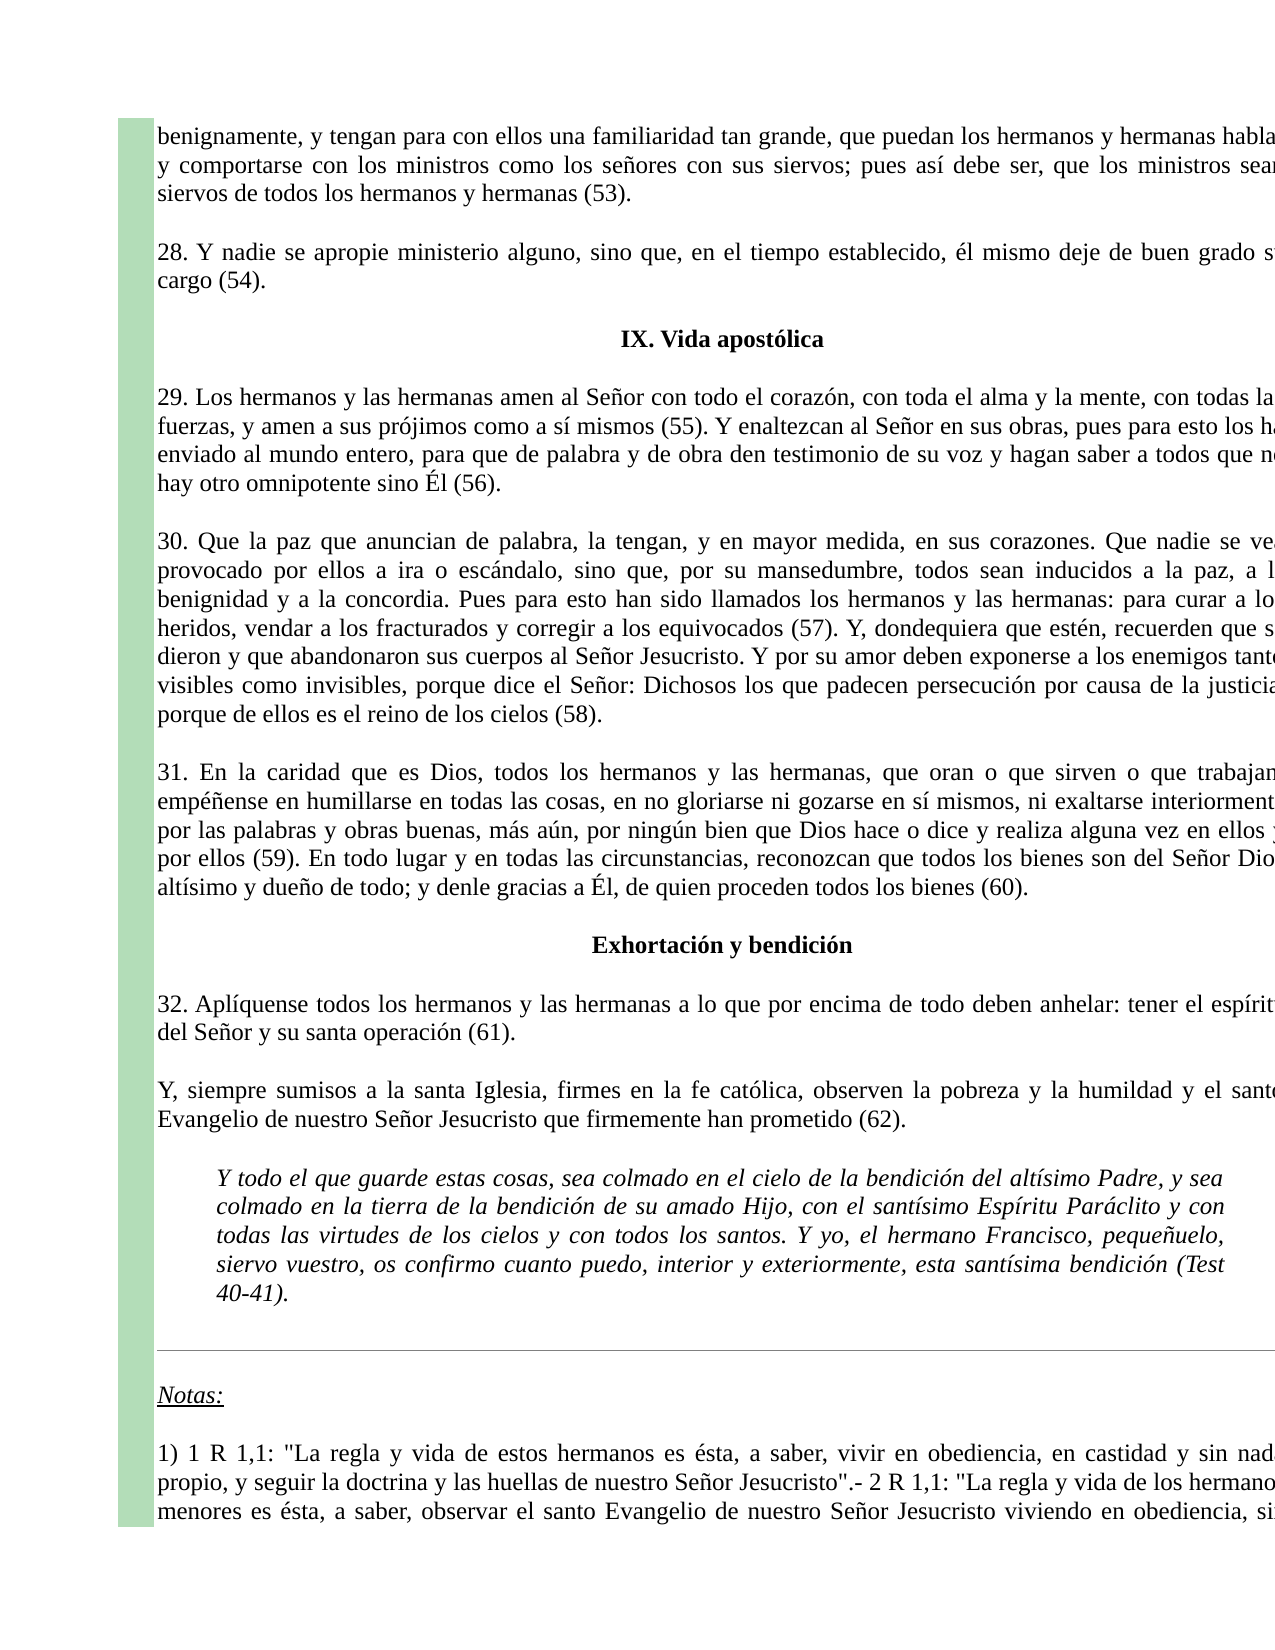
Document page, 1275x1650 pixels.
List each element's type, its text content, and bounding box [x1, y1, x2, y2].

table_header Breve Pontificio "Franciscanum vitae propositum" Juan Pablo II, 8 de diciembre de 1982 El género de vida franciscano sigue atrayendo constantemente hoy, como en el pasado, a muchos hombres y mujeres sedientos de perfección evangélica y ávidos de Reino de Dios. Tomando como modelo a San Francisco de Asís, los miembros de la Tercera Orden Regular se esfuerzan por seguir a Jesucristo mismo, viviendo en fraternidad, asumiendo, con votos públicos, el compromiso de observar los consejos evangélicos de obediencia, pobreza y castidad, y dedicándose a diversas formas de actividad apostólica. Para realizar de modo más perfecto su género de vida, cultivan asiduamente la oración, ejercitan entre sí la caridad fraterna y practican la verdadera penitencia y abnegación cristiana. Considerando, pues, que todos esos aspectos y elementos del género de vida franciscano están adecuadamente expresados en la Regla y Vida de los Hermanos y Hermanas de la Tercera Orden Regular de San Francisco, y que, tal como en ella se describen, se adaptan al ideal de un verdadero Instituto franciscano, Nos, haciendo uso de la plenitud de nuestra potestad apostólica, disponemos, determinamos y decretamos que esta Regla entre en vigor y ayude a los Hermanos y Hermanas a buscar el sentido de la genuina vida franciscana. Hacemos esto después de haber ponderado atentamente cuanto sobre esta materia decretaron en su tiempo nuestros predecesores León X y Pío XI en las Constituciones Apostólicas Inter cetera y Rerum conditio. Porque sabemos muy bien cuanta diligencia y cuidado se ha derrochado para que esta Regla y Vida culminase su proceso de adecuada renovación y alcanzase el deseado consenso a través de discusiones e investigaciones, votaciones y redacciones realizadas en común, confiamos firmemente que ella producirá en el futuro los deseados frutos y efectos de la tan anhelada renovación. Así pues, mandamos que esta manifestación de nuestra voluntad permanezca firme y valedera ahora y en el futuro, sin que obste nada en contrario. Dado en Roma, junto a San Pedro, bajo el anillo del Pescador, el día 8 de diciembre del año del Señor 1982, quinto de Nuestro Pontificado. Agustín Card. Casaroli Secretario de Estado * * * Regla y Vida de los Hermanos y Hermanas de la Tercera Orden Regular de San Francisco Palabras de San Francisco a sus seguidores (1CtaF I) Todos aquellos que aman al Señor con todo el corazón, con toda el alma y la mente, con todas las fuerzas, y aman a sus prójimos como a sí mismos, y aborrecen sus cuerpos con sus vicios y pecados, y reciben el cuerpo y la sangre de nuestro Señor Jesucristo, y hacen frutos dignos de penitencia: ¡Oh, cuán dichosos y benditos son aquellos y aquellas que hacen tales cosas y perseveran en ellas! Porque se posará sobre ellos el espíritu del Señor y hará en ellos habitáculo y mansión; y son hijos del Padre celestial, cuyas obras realizan; y son esposos, hermanos y madres de nuestro Señor Jesucristo. Somos esposos cuando el alma fiel se une, por el Espíritu Santo, a nuestro Señor Jesucristo. Le somos hermanos cuando hacemos la voluntad del Padre que está en los cielos. Madres, cuando lo llevamos en nuestro corazón y en nuestro cuerpo por el amor divino y por una conciencia pura y sincera; lo damos a luz por las obras santas, que deben ser luz para ejemplo de los demás. ¡Oh, cuán glorioso, santo y grande es tener en los cielos un padre! ¡Oh, cuán santo, consolador, hermoso y admirable es tener un tal esposo! ¡Oh, cuán santo y cuán amado, agradable, humilde, pacífico, dulce, amable y sobre todas las cosas deseable es tener un tal hermano y un tal hijo, nuestro Señor Jesucristo, que dio la vida por sus ovejas y oró al Padre diciendo: Padre santo, guarda en tu nombre a aquellos que me diste en el mundo; tuyos eran y tú me los diste a mí. Y las palabras que me diste, a ellos se las he dado, y ellos las han recibido y han creído verdaderamente que salí de ti, y han conocido que tú me enviaste. Ruego por ellos y no por el mundo. Bendícelos y conságralos y yo por ellos me consagro a mí mismo. No ruego sólo por ellos, sino por los que han de creer en mí por su palabra, para que sean consagrados en la unidad como también nosotros. Y quiero, Padre, que donde yo estoy, también ellos estén conmigo, para que vean mi gloria en tu reino (cf. Jn 17). Amén. I. ¡En el nombre del Señor! Comienza la Regla y Vida de los hermanos y hermanas de la Tercera Orden Regular de San Francisco 1. La forma de vida de los hermanos y hermanas de la Tercera Orden Regular de San Francisco es ésta: observar el santo Evangelio de nuestro Señor Jesucristo, viviendo en obediencia, en pobreza y en castidad (1). Los que siguen a Jesucristo a ejemplo de San Francisco (2), están obligados a hacer más y mayores cosas, observando los preceptos y los consejos de nuestro Señor Jesucristo, y deben negarse a sí mismos, según lo que cada uno prometió a Dios (3). 2. Los hermanos y las hermanas de esta Orden, junto con todos los que quieren servir al Señor Dios en el seno de la santa Iglesia católica y apostólica, perseveren en la verdadera fe y penitencia (4). Propónganse vivir esta conversión evangélica en el espíritu de oración, de pobreza y de humildad. Y absténganse de todo mal y perseveren hasta el fin en el bien (5), porque el mismo Hijo de Dios ha de venir en gloria y dirá a todos los que le conocieron y adoraron y le sirvieron en penitencia: Venid, benditos de mi Padre, recibid el reino que os está preparado desde el origen del mundo (6). 3. Los hermanos y las hermanas prometen obediencia y reverencia al Papa y a la Iglesia Católica. Obedezcan, con el mismo espíritu, a quienes han sido constituidos servidores de la fraternidad (7). Y, dondequiera que estén y en cualquier lugar en que se encuentren, deben tratarse y honrarse unos a otros espiritual y diligentemente (8). Y fomenten la unidad y comunión con todos los miembros de la familia franciscana. II. Ingreso en esta vida 4. Aquellos que, inspirándoselo el Señor, vienen a nosotros con voluntad de abrazar esta vida, sean recibidos benignamente. Y en el tiempo oportuno serán presentados a los ministros que tienen la potestad de admitir en la fraternidad (9). 5. Los ministros asegúrense de que los aspirantes se adhieren verdaderamente a la fe católica y a los sacramentos de la Iglesia. Si son idóneos, sean iniciados en la vida de la fraternidad. Y expóngaseles diligentemente todo lo que se refiere a esta vida evangélica, principalmente estas palabras del Señor: Si quieres ser perfecto, vete y vende todo cuanto tienes, y dáselo a los pobres, y tendrás un tesoro en el cielo; luego ven y sígueme. Y también: Si alguno quiere venir en pos de mí, niéguese a sí mismo y tome su cruz y sígame (10). 6. Así, guiados por el Señor, comiencen la vida de penitencia, conscientes de que todos hemos de estar convirtiéndonos continuamente. Para significar la conversión y consagración a la vida evangélica, usen vestidos viles y compórtense con simplicidad (11). 7. Terminado el tiempo de prueba, sean recibidos a la obediencia, prometiendo observar siempre esta vida y regla (12). Y, pospuesto todo cuidado y solicitud, empéñense, del mejor modo que puedan, en servir, amar, honrar y adorar al Señor Dios con limpio corazón y mente pura (13). 8. Hagan siempre en sí mismos habitación y morada a Aquel que es el Señor Dios omnipotente, Padre e Hijo y Espíritu Santo (14), de tal manera que crezcan en el amor universal con corazón indiviso, convirtiéndose continuamente a Dios y al prójimo. III. Espíritu de oración 9. Dondequiera, en todo lugar, a toda hora y en todo tiempo, los hermanos y las hermanas crean verdadera y humildemente, y tengan en el corazón y amen, honren, adoren, sirvan, alaben, bendigan y glorifiquen al altísimo y sumo Dios eterno, Padre e Hijo y Espíritu Santo (15). Y adórenlo con puro corazón, porque es necesario orar siempre y no desfallecer; pues tales son los adoradores que el Padre busca (16). Con este mismo espíritu celebren el oficio divino en unión con la Iglesia universal. Aquellos y aquellas a quienes Dios ha llamado a la vida de contemplación, manifiesten con alegría renovada cada día su dedicación a Dios y celebren el amor que al mundo tiene el Padre, quien nos creó, nos redimió y por su sola misericordia nos salvará (17). 10. Los hermanos y las hermanas, junto con todas las criaturas de Dios, alaben al Señor, rey de cielo y tierra, y denle gracias porque, por su santa voluntad y por medio de su único Hijo con el Espíritu Santo, creó todas las cosas espirituales y corporales y nos creó también a nosotros a su imagen y semejanza (18). 11. Los hermanos y las hermanas, conformándose totalmente al santo Evangelio, mediten y retengan las palabras de nuestro Señor Jesucristo, que es el Verbo del Padre, y las palabras del Espíritu Santo, que son espíritu y vida (19). 12. Participen en el sacrificio de nuestro Señor Jesucristo y reciban su cuerpo y su sangre con gran humildad y veneración, recordando lo que dice el Señor: Quien come mi carne y bebe mi sangre, tiene vida eterna (20). Tributen toda la reverencia y todo el honor que puedan al santísimo cuerpo y sangre de nuestro Señor Jesucristo, y a sus sacratísimos nombres y a las palabras escritas de Aquel en quien todas las cosas que hay en los cielos y en la tierra han sido pacificadas y reconciliadas con el Dios omnipotente (21). 13. Los hermanos y las hermanas, en todas sus caídas, no tarden en reprenderse interiormente por la contrición y exteriormente por la confesión, y hagan frutos dignos de penitencia (22). Deben también ayunar, pero procuren ser siempre sencillos y humildes (23). Ninguna otra cosa, por consiguiente, deseen, sino a nuestro Salvador, quien se ofreció a sí mismo como sacrificio y hostia, por medio de su propia sangre, en el altar de la cruz, por nuestros pecados, dejándonos ejemplo para que sigamos sus huellas (24). IV. Vida en castidad por el reino de los cielos 14. Consideren los hermanos y las hermanas en cuán grande excelencia los ha constituido el Señor Dios, pues los creó y formó a imagen de su querido Hijo según el cuerpo y a su semejanza según el espíritu (25). Por Cristo y en Cristo creados, han elegido esta forma de vida, que está fundada en las palabras y ejemplos de nuestro Redentor. 15. Ellos, que profesan la castidad "por el reino de los cielos" (Mt 19,12), se preocupan de los asuntos del Señor (1 Cor 7,32), y ninguna otra cosa han de hacer sino seguir la voluntad del Señor y agradarle (26). Y háganlo todo de tal manera que el amor de caridad a Dios y a todos los hombres brille por las obras. 16. Recuerden que, por un don eximio de la gracia, han sido llamados a manifestar en su vida aquel admirable misterio de la Iglesia, por el que está unida a Cristo, su divino esposo (cf. Ef 5,23-26). 17. Tengan ante los ojos, en primer lugar, el ejemplo de la bienaventurada Virgen María, Madre de Dios y de nuestro Señor Jesucristo. Hagan esto según el mandato del bienaventurado Francisco, quien profesó una máxima veneración a santa María, Señora y Reina, que es "virgen hecha iglesia" (27). Y recuerden que la inmaculada Virgen María, cuyo ejemplo han de seguir, se llamó a sí misma esclava del Señor (Lc 1,38). V. Modo de servir y de trabajar (28) 18. Como pobres, los hermanos y las hermanas a quienes el Señor ha dado la gracia de servir o de trabajar, sirvan y trabajen fiel y devotamente, de tal manera que, excluida la ociosidad, enemiga del alma, no apaguen el espíritu de la santa oración y devoción, a cuyo servicio deben estar las demás cosas temporales (29). 19. Y, como remuneración por el trabajo, reciban para sí y para sus hermanos y hermanas las cosas necesarias al cuerpo, y esto humildemente, como conviene a los siervos de Dios y seguidores de la santísima pobreza (30). Y empéñense en distribuir a los pobres todo lo que quede (31). Y nunca deben desear estar sobre los otros, sino, más bien, deben ser siervos y estar sujetos a toda humana criatura por Dios (32). 20. Los hermanos y las hermanas sean apacibles, pacíficos y modestos, mansos y humildes, hablando a todos decorosamente, como conviene. Y, dondequiera que estén o vayan por el mundo, no litiguen ni contiendan de palabra, ni juzguen a los otros, sino muéstrense gozosos en el Señor y alegres y convenientemente graciosos. Y digan este saludo: "El Señor te dé la paz" (33). VI. Vida en pobreza 21. Empéñense todos los hermanos y las hermanas en seguir la humildad y la pobreza de nuestro Señor Jesucristo, el cual, siendo Él sobremanera rico, quiso, junto con la bienaventurada Virgen, su madre, elegir en el mundo la pobreza, y se anonadó a sí mismo (34). Y recuerden que nada hemos de tener de este mundo, sino que, como dice el Apóstol, estamos contentos teniendo qué comer y con qué vestirnos. Y guárdense mucho del dinero (35). Y deben gozarse cuando conviven con personas de baja condición y despreciadas, con los pobres y los débiles y los enfermos y los leprosos y los mendigos de los caminos (36). 22. Los que son verdaderamente pobres de espíritu, siguiendo el ejemplo del Señor, nada se apropian para sí ni a nadie se lo vedan, sino que viven como peregrinos y forasteros en este mundo. Ésta es la excelencia de la altísima pobreza, la que nos ha constituido en herederos y reyes del reino de los cielos, nos ha hecho pobres en cosas y nos ha sublimado en virtudes. Sea ésta nuestra porción, la que conduce a la tierra de los vivientes. Adheridos totalmente a ella, por el nombre de nuestro Señor Jesucristo jamás queramos tener ninguna otra cosa bajo el cielo (37). VII. Vida fraterna 23. Por el amor de Dios, los hermanos y las hermanas ámense mutuamente, como dice el Señor: Éste es mi mandamiento, que os améis unos a otros como yo os he amado. Y muestren con obras el amor que se tienen mutuamente (38). Y confiadamente manifieste el uno al otro su propia necesidad, para que le encuentre lo necesario y se lo proporcione (39). Dichosos los que aman tanto al otro cuando está enfermo y no puede corresponderles como cuando está sano y puede corresponderles (40). Y de todo cuanto les suceda, den gracias al Creador, y deseen estar tal como el Señor les quiere, sanos o enfermos (41). 24. Si sucediera alguna vez que, por una palabra o gesto, surgiera entre ellos un motivo de turbación, inmediatamente, antes de presentar la ofrenda de la propia oración ante el Señor (cf. Mt 5,24), pida perdón humildemente el uno al otro (cf. Mt 18,35). Si alguno descuidase gravemente la forma de vida que ha profesado, sea amonestado por el ministro o por los otros que hubiesen conocido su culpa. Y éstos no lo abochornen ni lo critiquen, sino tengan para con él gran misericordia (42). Y todos deben cuidadosamente evitar el airarse y conturbarse a causa del pecado de alguno, porque la ira y la conturbación impiden en sí y en los otros la caridad (43). VIII. Obediencia caritativa (44) 25. Los hermanos y las hermanas, a ejemplo del Señor Jesús que puso su voluntad en la voluntad del Padre (45), recuerden que han renunciado por Dios a sus propias voluntades (46). En todos los capítulos que hacen, busquen primero el reino de Dios y su justicia (Mt 6,33), y exhórtense para que puedan observar mejor la Regla que han prometido y seguir fielmente las huellas de nuestro Señor Jesucristo (47). No tengan potestad o dominio, y menos entre ellos (48). Por la caridad del espíritu, sírvanse y obedézcanse unos a otros de buen grado. Y ésta es la verdadera y santa obediencia de nuestro Señor Jesucristo (49). 26. Estén obligados a tener siempre a uno por ministro y siervo de la fraternidad (50), y estén obligados firmemente a obedecerle en todo lo que prometieron al Señor observar y no está en contra del alma y de esta Regla (51). 27. Los que son ministros y siervos de los otros hermanos, visítenlos, y humilde y caritativamente amonéstenlos y anímenlos (52). Y dondequiera haya hermanos y hermanas que sepan y conozcan que no pueden observar espiritualmente la Regla, deben y pueden recurrir a sus ministros. Y los ministros acójanlos caritativa y benignamente, y tengan para con ellos una familiaridad tan grande, que puedan los hermanos y hermanas hablar y comportarse con los ministros como los señores con sus siervos; pues así debe ser, que los ministros sean siervos de todos los hermanos y hermanas (53). 28. Y nadie se apropie ministerio alguno, sino que, en el tiempo establecido, él mismo deje de buen grado su cargo (54). IX. Vida apostólica 29. Los hermanos y las hermanas amen al Señor con todo el corazón, con toda el alma y la mente, con todas las fuerzas, y amen a sus prójimos como a sí mismos (55). Y enaltezcan al Señor en sus obras, pues para esto los ha enviado al mundo entero, para que de palabra y de obra den testimonio de su voz y hagan saber a todos que no hay otro omnipotente sino Él (56). 30. Que la paz que anuncian de palabra, la tengan, y en mayor medida, en sus corazones. Que nadie se vea provocado por ellos a ira o escándalo, sino que, por su mansedumbre, todos sean inducidos a la paz, a la benignidad y a la concordia. Pues para esto han sido llamados los hermanos y las hermanas: para curar a los heridos, vendar a los fracturados y corregir a los equivocados (57). Y, dondequiera que estén, recuerden que se dieron y que abandonaron sus cuerpos al Señor Jesucristo. Y por su amor deben exponerse a los enemigos tanto visibles como invisibles, porque dice el Señor: Dichosos los que padecen persecución por causa de la justicia, porque de ellos es el reino de los cielos (58). 31. En la caridad que es Dios, todos los hermanos y las hermanas, que oran o que sirven o que trabajan, empéñense en humillarse en todas las cosas, en no gloriarse ni gozarse en sí mismos, ni exaltarse interiormente por las palabras y obras buenas, más aún, por ningún bien que Dios hace o dice y realiza alguna vez en ellos y por ellos (59). En todo lugar y en todas las circunstancias, reconozcan que todos los bienes son del Señor Dios altísimo y dueño de todo; y denle gracias a Él, de quien proceden todos los bienes (60). Exhortación y bendición 32. Aplíquense todos los hermanos y las hermanas a lo que por encima de todo deben anhelar: tener el espíritu del Señor y su santa operación (61). Y, siempre sumisos a la santa Iglesia, firmes en la fe católica, observen la pobreza y la humildad y el santo Evangelio de nuestro Señor Jesucristo que firmemente han prometido (62). Y todo el que guarde estas cosas, sea colmado en el cielo de la bendición del altísimo Padre, y sea colmado en la tierra de la bendición de su amado Hijo, con el santísimo Espíritu Paráclito y con todas las virtudes de los cielos y con todos los santos. Y yo, el hermano Francisco, pequeñuelo, siervo vuestro, os confirmo cuanto puedo, interior y exteriormente, esta santísima bendición (Test 40-41). Notas: 1) 1 R 1,1: "La regla y vida de estos hermanos es ésta, a saber, vivir en obediencia, en castidad y sin nada propio, y seguir la doctrina y las huellas de nuestro Señor Jesucristo".- 2 R 1,1: "La regla y vida de los hermanos menores es ésta, a saber, observar el santo Evangelio de nuestro Señor Jesucristo viviendo en obediencia, sin nada propio y en castidad".- RCl 1,1-2: "La forma de vida de la Orden de las Hermanas Pobres, que el bienaventurado Francisco instituyó, es ésta: observar el santo Evangelio de nuestro Señor Jesucristo, viviendo en obediencia, sin nada propio y en castidad". 2) RCl 6,1: "Después que el altísimo Padre celestial se dignó, por su gracia, iluminar mi corazón para que, a ejemplo y según las enseñanzas de nuestro beatísimo Padre San Francisco, hiciese yo penitencia, poco después de su conversión, le prometí voluntariamente obediencia junto con mis hermanas". 3) 2CtaF 36-40: "Y de manera especial los religiosos, que renunciaron al siglo, están obligados a hacer más y mayores cosas, pero sin omitir éstas. Debemos aborrecer nuestros cuerpos con sus vicios y pecados, porque dice el Señor en el Evangelio: todos los males, vicios y pecados salen del corazón (Mt 15,18-19; Mc 7,23). Debemos amar a nuestros enemigos y hacer el bien a los que nos tienen odio (cf. Mt 5,44; Lc 6,27). Debemos guardar los preceptos y los consejos de nuestro Señor Jesucristo. Debemos, igualmente, negarnos a nosotros mismos (cf. Mt 16,24) y poner nuestros cuerpos bajo el yugo de la servidumbre y de la santa obediencia, según lo que cada uno prometió al Señor". 4) 1 R 23,7: "Y a cuantos quieren servir al Señor Dios en el seno de la santa Iglesia católica y apostólica y a todos los órdenes siguientes..., humildemente les rogamos y suplicamos todos nosotros, hermanos menores, siervos inútiles (Lc 17,10), que todos perseveremos en la verdadera fe y penitencia, porque de otro modo nadie se puede salvar". 5) 1 R 21,9: "Guardaos y absteneos de todo mal y perseverad hasta el fin en el bien". 6) R 23,4: "Y te damos gracias porque este mismo Hijo tuyo ha de venir en la gloria de su majestad... a decir a todos los que te conocieron y adoraron y te sirvieron en penitencia: Venid, benditos de mi Padre, recibid el reino que os está preparado desde el origen del mundo (cf. Mt 25,34)". 7) 1 R Pról. 3-4: "El hermano Francisco, y todo aquel que sea cabeza de esta Religión, prometa obediencia y reverencia al señor papa Inocencio y a sus sucesores. Y todos los otros hermanos están obligados a obedecer al hermano Francisco y a sus sucesores".- 2 R 1,2-3: "El hermano Francisco promete obediencia y reverencia al señor papa Honorio y a sus sucesores canónicamente elegidos y a la Iglesia romana. Y los otros hermanos estén obligados a obedecer al hermano Francisco y a sus sucesores".- RCl 1,3-5: "Clara, indigna sierva de Cristo y plantita del beatísimo padre Francisco, promete obediencia y reverencia al señor Papa Inocencio y a sus sucesores elegidos canónicamente. Y así como en el principio de su conversión prometió, juntamente con sus hermanas, obediencia a San Francisco, esa misma obediencia promete mantener inviolablemente también a sus sucesores. Y las demás hermanas estén siempre obligadas a obedecer a los sucesores de San Francisco, a la hermana Clara y a las demás abadesas, canónicamente elegidas, que le sucedieren". 8) Test 1: "El Señor me dio a mí, el hermano Francisco, de esta manera comenzar a hacer penitencia...".- 1 R 7,15: "Y, dondequiera que estén o en cualquier lugar en que se encuentren unos con otros, los hermanos deben tratarse espiritual y diligentemente y honrarse mutuamente sin murmuración".- 2 R 6,7-8: "Y dondequiera que estén y se encuentren unos con otros los hermanos, condúzcanse mutuamente con familiaridad entre sí. Y exponga confiadamente el uno al otro su necesidad, porque si la madre nutre y quiere a su hijo carnal, ¿cuánto más amorosamente debe cada uno querer y nutrir a su hermano espiritual?". 9) 1 R 2,1-3: "Si alguno, queriendo, por divina inspiración, abrazar esta vida, viene a nuestros hermanos, sea recibido benignamente por ellos. Y, si está resuelto a tomar nuestra vida, guárdense mucho los hermanos de entrometerse en sus negocios temporales y preséntenlo cuanto antes a su ministro. Y el ministro acójalo benignamente y anímelo...".- 2 R 2,1: "Si algunos quieren tomar esta vida y vienen a nuestros hermanos, remítanlos a sus ministros provinciales; a ellos solamente, y no a otros, se concede la licencia de recibir hermanos".- RCl 2,1: "Si alguna, por inspiración divina, viene a nosotras con deseo de abrazar esta vida, la abadesa pida, por obligación, el consentimiento de todas las hermanas...". 10) 2 R 2,2-6: "Y los ministros examínenlos diligentemente sobre la fe católica y los sacramentos de la Iglesia. Y si creen todo esto, y quieren profesarlo fielmente, y guardarlo firmemente hasta el fin..., díganles la palabra del santo Evangelio (cf. Mt 19,21): que vayan y vendan todo lo suyo y procuren distribuírselo a los pobres. Y, si no pueden hacerlo, les es suficiente la buena voluntad".- RCl 2,3-9: "Y si le pareciere bien a la abadesa recibirla, examínela o hágala examinar cuidadosamente acerca de la fe católica y de los sacramentos de la Iglesia. Y si cree todo esto y está dispuesta a confesarlo fielmente y a cumplirlo firmemente hasta el fin..., expóngale puntualmente el tenor de nuestra vida. Y si fuere idónea, dígasele la palabra del santo Evangelio (cf. Mt 19,21): que vaya y venda todas sus cosas y procure distribuirlas a los pobres. Mas, si no lo pudiere hacer, le basta la buena voluntad".- 1 R 1,1-3: "Esta es la vida y regla de los hermanos: ...y seguir la doctrina y las huellas de N. S. J. C., el cual dice: Si quieres ser perfecto, vete y vende todas las cosas (cf. Lc 18,22) que tienes y dáselas a los pobres, y tendrás un tesoro en el cielo; y ven, sígueme (Mt 19,21). Y también: Si alguno quiere venir en pos de mí, niéguese a sí mismo y tome su cruz y sígame (Mt 16,24)".- 1 R 2,3-4: "Y el ministro acójalo benignamente y anímelo y expóngale con esmero el tenor de nuestra vida. Cumplido esto, el mencionado aspirante venda todas sus cosas y procure distribuírselo todo a los pobres, si quiere y puede hacerlo según el espíritu sin impedimento". 11) 1 R 2,14-15: "Y todos los hermanos vistan ropas viles...; porque dice el Señor en el Evangelio: Los que visten con lujo y viven entre placeres (Lc 7,25) y los que viven muellemente, en las casas de los reyes están (Mt 11,8). Y, aunque les tachen de hipócritas, sin embargo, no cesen de obrar bien, ni busquen en este siglo vestidos caros, para que puedan tener vestido en el reino de los cielos".- 2 R 2,16-17: "Y todos los hermanos vistan ropas viles... Amonesto y exhorto a todos ellos a que no desprecien ni juzguen a quienes ven que se visten de prendas muelles y de colores y que toman manjares y bebidas exquisitos; al contrario, cada uno júzguese y despréciese a sí mismo".- RCl 2,25: "Y, por amor del santísimo y amadísimo Niño, envuelto en pobrísimos pañales y reclinado en un pesebre (cf. 2,7.12), y de su santísima Madre, amonesto, ruego y exhorto que se vistan siempre de vestidos viles". 12) 1 R 2,9: "Y, cumplido el año y término de la probación, sea recibido a la obediencia".- 2 R 2,11: "Y, terminado el año de la probación, sean recibidos a la obediencia, prometiendo guardar siempre esta vida y regla".- RCl 2,14: "Y terminado el año de prueba, sea recibida a la obediencia, prometiendo observar siempre la vida y forma de nuestra pobreza". 13) 1 R 22,26: "...ruego a todos los hermanos, tanto a los ministros como a los otros que, removido todo impedimento y pospuesta toda preocupación y solicitud, como mejor puedan, sirvan, amen, honren y adoren al Señor Dios, y háganlo con limpio corazón y mente pura, que es lo que Él busca por encima de todo".- Adm 16,2: "Son verdaderamente de corazón limpio los que desprecian lo terreno, buscan lo celestial y nunca dejan de adorar y contemplar al Señor Dios vivo y verdadero con corazón y ánimo limpio". 14) 1 R 22,27: "Y hagamos siempre en ellos habitación y morada (cf. Jn 14,23) a Aquel que es el Señor Dios omnipotente, Padre e Hijo y Espíritu Santo".- 1CtaF I,5-10: "¡Oh, cuán dichosos y benditos son los hombres y mujeres que practican estas cosas y perseveran en ellas! Porque se posará sobre ellos el espíritu del Señor (cf. Is 11,2) y hará en ellos habitación y morada (cf. Jn 14,23); y son hijos del Padre celestial...".- 2CtaF 48-53: "Y sobre todos aquellos y aquellas que cumplan estas cosas y perseveren hasta el fin, se posará el Espíritu del Señor (Is 11,2) y hará en ellos habitación y morada (cf. Jn 14,23). Y serán hijos del Padre celestial (cf. Mt 5,45), cuyas obras realizan. Y son esposos, hermanos y madres de N. S. Jesucristo (cf. Mt 12,50). Somos esposos cuando el alma fiel se une, por el Espíritu Santo, a Jesucristo. Y hermanos somos cuando cumplimos la voluntad del Padre, que está en el cielo (cf. Mt 12,50); madres, cuando lo llevamos en el corazón y en nuestro cuerpo (cf. 1 Cor 6,20) por el amor y por una conciencia pura y sincera; lo damos a luz por las obras santas, que deben ser luz para ejemplo de otros (cf. Mt 5,16)". 15) 1 R 23,11: "Nada, pues, impida, nada separe, nada adultere; nosotros todos, dondequiera, en todo lugar, a toda hora y en todo tiempo, todos los días y continuamente, creamos verdadera y humildemente y tengamos en el corazón y amemos, honremos, adoremos, sirvamos, alabemos y bendigamos, glorifiquemos y sobreexaltemos, engrandezcamos y demos gracias al altísimo y sumo Dios eterno, trinidad y unidad, Padre e Hijo y Espíritu Santo, creador de todas las cosas y salvador de todos los que en Él creen y esperan y lo aman; que, sin principio y sin fin, es inmutable, invisible, inenarrable...". 16) 1 R 22,29-30: "Y adorémosle con puro corazón, porque es preciso orar siempre y no desfallecer (Lc 18,1); pues tales son los adoradores que el Padre busca (cf. Jn 4,23-24)". 17) 1 R 23,8: "Amemos todos con todo el corazón, con toda el alma, con toda la mente, con toda la fuerza y poder (cf. Mc 12,30), con todo el entendimiento, con todas las energías, con todo el empeño, con todo el afecto, con todas las entrañas, con todos los deseos y quereres, al Señor Dios (Mc 12,30. 33; Lc 10,27), que nos dio y nos da a todos nosotros todo el cuerpo, toda el alma y toda la vida; que nos creó, nos redimió y por sola su misericordia nos salvará (cf. Tob 13,5); que nos ha hecho y hace todo bien a nosotros, miserables y míseros, pútridos y hediondos, ingratos y malos". 18) 1 R 23,1: "Omnipotente, santísimo, altísimo y sumo Dios, Padre santo y justo, Señor, rey de cielo y tierra (cf. Mt 11,25), te damos gracias por ti mismo, pues por tu santa voluntad, y por medio de tu único Hijo con el Espíritu Santo, creaste todas las cosas espirituales y corporales, y a nosotros, hechos a tu imagen y semejanza, nos colocaste en el paraíso (cf. Gén 1,26; 2,15)".- Cánt 3: "Loado seas, mi Señor, con todas tus criaturas...". 19) 2CtaF 3: "Por eso... me he propuesto comunicaros, a través de esta carta y de mensajeros, las palabras de nuestro Señor Jesucristo, que es el verbo del Padre, y las palabras del Espíritu Santo, que son espíritu y vida (Jn 6,64)". 20) 1 R 20,5: "Y, contritos y confesados de este modo, reciban con gran humildad y veneración el cuerpo y sangre de nuestro Señor Jesucristo, recordando lo que el Señor dice: Quien come mi carne y bebe mi sangre, tiene vida eterna (Jn 6,54)". 21) CtaO 12-13: "Así, pues, besándoos los pies y con la caridad que puedo, os suplico a todos vosotros, hermanos, que tributéis toda reverencia y todo el honor, en fin, cuanto os sea posible, al santísimo cuerpo y sangre de nuestro Señor Jesucristo, en quien todas las cosas que hay en cielos y tierra han sido pacificadas y reconciliadas con el Dios omnipotente (cf. Col 1,20)".- CtaCle 1: "Reparemos todos los clérigos en el gran pecado e ignorancia en que incurren algunos sobre el santísimo cuerpo y sangre de nuestro Señor Jesucristo y sobre los sacratísimos nombres y sus palabras escritas que consagran el cuerpo".- Test 11-12: "Y quiero que estos santísimos misterios sean honrados y venerados por encima de todo y colocados en lugares preciosos. Y los santísimos nombres y sus palabras escritas, donde los encuentre en lugares indebidos, quiero recogerlos, y ruego que se recojan y se coloquen en lugar decoroso". 22) Adm 23,3: "Es siervo fiel y prudente (cf. Mt 24,45) el que en ninguna caída tarda en reprenderse interiormente por la contrición, y exteriormente por la confesión y la satisfacción de obra".- 2CtaF 25: "Hagamos, además, frutos dignos de penitencia (Lc 3,8)". 23) Cf. 1 R 3,11-13; 2 R 3,5-9; RCl 3,8-11.- Cf. Adm 19.- 2CtaF 45: "No debemos ser sabios y prudentes según la carne, sino, más bien, sencillos, humildes y puros". 24) 1 R 23,9: "Ninguna otra cosa, pues, deseemos, ninguna otra queramos, ninguna otra nos agrade y deleite, sino nuestro Creador y Redentor y Salvador, solo verdadero Dios, que es bien pleno, todo bien, bien total, verdadero y sumo bien...".- 2CtaF 11-14: "Y la voluntad de su Padre fue que su bendito y glorioso Hijo, a quien nos dio para nosotros y que nació por nuestro bien, se ofreciese a sí mismo como sacrificio y hostia, por medio de su propia sangre, en el altar de la cruz; no para sí mismo, por quien todo fue hecho (cf. Jn 1,3), sino por nuestros pecados, dejándonos ejemplo para que sigamos sus huellas (cf. 1 Pe 2,21 )". 25) Adm 5,1: "Repara, ¡oh hombre!, en cuán grande excelencia te ha constituido el Señor Dios, pues te creó y formó a imagen de su querido Hijo según el cuerpo y a su semejanza según el espíritu (cf. Gén 1,26)".- Cf. Col 1,16. 26) 1 R 22,9: "Ahora bien, después que hemos abandonado el mundo, ninguna otra cosa hemos de hacer sino seguir la voluntad del Señor y agradarle". 27) SalVM 1: "¡Salve, Señora, santa Reina, santa Madre de Dios, María, que eres virgen hecha iglesia!". 28) 1 R 7: "Modo de servir y trabajar". 29) 2 R 5,1-2: "Aquellos hermanos a quienes ha dado el Señor la gracia del trabajo, trabajen fiel y devotamente, de forma tal que, evitando el ocio, que es enemigo del alma, no apaguen el espíritu (1 Tes 5,19) de la santa oración y devoción, a cuyo servicio deben estar las demás cosas temporales".- RCl 7,1-2: "Las hermanas, a quienes el Señor ha dado la gracia de trabajar, después de la hora de tercia trabajen fiel y devotamente en un trabajo honesto y de utilidad común, de tal manera que, evitando el ocio, que es enemigo del alma, no apaguen el espíritu de la santa oración y devoción, a cuyo servicio deben estar las demás cosas temporales". 30) 2 R 5,3-4: "Y como remuneración del trabajo, reciban para sí y para sus hermanos las cosas necesarias al cuerpo, pero no dinero o pecunia; y esto háganlo humildemente, como corresponde a quienes son siervos de Dios y seguidores de la santísima pobreza". 31) 1 R 2,4: "Cumplido esto, el mencionado aspirante venda todas sus cosas y procure distribuírselo todo a los pobres, si quiere y puede hacerlo según el espíritu sin impedimento".- 1 R 9,8: "La limosna es la herencia y justicia que se debe a los pobres, adquirida para nosotros por nuestro Señor Jesucristo". 32) 2CtaF 47: "Nunca debemos desear estar sobre los otros, sino, más bien, debemos ser siervos y estar sujetos a toda humana criatura por Dios (1 Pe 2,13)". 33) 2 R 3,10-11: "Aconsejo, amonesto y exhorto en el Señor Jesucristo a mis hermanos que, cuando van por el mundo, no litiguen ni contiendan de palabra (cf. 2 Tim 2,14) ni juzguen a otros; sino sean apacibles, pacíficos y mesurados, mansos y humildes, hablando a todos decorosamente, como conviene".- 2 R 2,17: "Amonesto y exhorto a todos ellos a que no desprecien ni juzguen a quienes ven que se visten de prendas muelles y de colores y que toman manjares y bebidas exquisitos; al contrario, cada uno júzguese y despréciese a sí mismo".- 1 R 7,16: "Y guárdense de mostrarse tristes exteriormente o hipócritamente ceñudos; muéstrense, más bien, gozosos en el Señor (cf. Flp 4,4) y alegres y debidamente agradables".- Test 23: "El Señor me reveló que dijésemos este saludo: El Señor te dé la paz". 34) 1 R 9,1: "Empéñense todos los hermanos en seguir la humildad y pobreza de nuestro Señor Jesucristo...".- 2CtaF 5: "Y, siendo Él sobremanera rico (2 Cor 8,9), quiso, junto con la bienaventurada Virgen, su Madre, escoger en el mundo la pobreza".- RCl 6,6-8: "Y, a fin de que jamás nos separásemos de la santísima pobreza que habíamos abrazado, ni tampoco las que habían de venir después de nosotras, poco antes de su muerte nos escribió de nuevo su última voluntad, con estas palabras: "Yo, el hermano Francisco, el pequeñuelo, quiero seguir la vida y pobreza del altísimo Señor Jesucristo y de su santísima Madre, y perseverar en ella hasta el fin. Y os ruego a vosotras, señoras mías, y os recomiendo que viváis siempre en esta santísima vida y pobreza..."".- Cf. Flp 2,7. 35) 1 R 9,1: "Empéñense todos los hermanos en seguir la humildad y pobreza de nuestro Señor Jesucristo y recuerden que nada hemos de tener de este mundo, sino que, como dice el Apóstol, estamos contentos teniendo qué comer y con qué vestirnos (1 Tim 6,8)".- 1 R 8,11: "Pero guárdense mucho de la pecunia".- Cf. 2 R 5,3-4. 36) 1 R 9,2: "Y deben gozarse cuando conviven con gente de baja condición y despreciada, con los pobres y débiles, y con los enfermos y leprosos, y con los mendigos de los caminos". 37) Cf. Adm 14; cf. Mc 10,27-29.- 2 R 6,1-6: "Los hermanos no se apropien nada para sí, ni casa, ni lugar, ni cosa alguna. Y, como peregrinos y forasteros en este siglo (cf. Gén 23,4; Sal 38,13; 1 Pe 2,11), que sirven al Señor en pobreza y humildad, vayan por limosna confiadamente. Y no tienen por qué avergonzarse, pues el Señor se hizo pobre por nosotros en este mundo (cf. 2 Cor 8,9). Ésta es la excelencia de la altísima pobreza, la que a vosotros, mis queridísimos hermanos, os ha constituido en herederos y reyes del reino de los cielos, os ha hecho pobres en cosas y os ha sublimado en virtudes (cf. Sant 2,5). Sea ésta vuestra porción, la que conduce a la tierra de los vivientes (cf. Sal 141,6). Adheridos enteramente a ella, hermanos amadísimos, por el nombre de nuestro Señor Jesucristo, jamás queráis tener ninguna otra cosa bajo el cielo".- 1 R 7,13: "Guárdense los hermanos, dondequiera que estén, en eremitorios o en otros lugares, de apropiarse para sí ningún lugar, ni de vedárselo a nadie".- RCl 8,1-6: "Las hermanas no se apropien nada para sí, ni casa, ni lugar, ni cosa alguna...". 38) R 1 R 11,5-6: "Y ámense mutuamente, como dice el Señor: Éste es mi mandamiento, que os améis unos a otros como yo os he amado (Jn 15,12). Y muestren con obras (cf. Sant 2,18) el amor que se tienen mutuamente, como dice el apóstol: No amemos de palabra y de boca, sino de obra y de verdad (1 Jn 3,18)".- TestCl 59: "Y amándoos mutuamente en la caridad de Cristo, manifestad externamente, con vuestras obras, el amor que os tenéis internamente...". 39) 1 R 9,10: "Y manifieste confiadamente el uno al otro su propia necesidad, para que le encuentre lo necesario y se lo proporcione". 40) Adm 24: "Dichoso el siervo que ama tanto a su hermano cuando está enfermo y no puede corresponderle como cuando está sano y puede corresponderle". 41) 1 R 10,3: "Y ruego al hermano enfermo que por todo dé gracias al Creador; y que desee estar tal como el Señor le quiere, sano o enfermo...". 42) CtaM 15: "Y ninguno de los hermanos que sepa que ha pecado lo abochorne ni lo critique, sino tenga para con él gran misericordia y mantenga muy en secreto el pecado de su hermano". 43) 2 R 7,3: "Y deben evitar siempre airarse y conturbarse a causa del pecado de alguno, porque la ira y la conturbación impiden en sí y en los otros la caridad".- RCl 9,5: "Y la abadesa y sus hermanas deben evitar el airarse y conturbarse a causa del pecado de alguna, porque la ira y la conturbación impiden en sí y en las otras la caridad". 44) Adm 3,6: "Pues ésta es la obediencia caritativa (cf. 1 Pe 1,22), porque satisface a Dios y al prójimo".- SalVir 3: "¡Señora santa caridad, el Señor te salve con tu hermana la santa obediencia!". 45) 2CtaF 10: "Puso, sin embargo, su voluntad en la voluntad del Padre, diciendo...". 46) 2 R 10,2: "Pero los hermanos que son súbditos recuerden que renunciaron por Dios a las propias voluntades".- RCl 10,2: "Pero las hermanas que son súbditas recuerden que renunciaron por Dios a las propias voluntades". 47) 1 R 18,1: "Cada ministro podrá reunirse con sus hermanos una vez por año... para tratar de las cosas que se refieren a Dios".- Test 34: "...es mi testamento, que yo, el hermano Francisco, pequeñuelo, os hago a vosotros, mis benditos hermanos, por esto, para que mejor guardemos católicamente la Regla que prometimos al Señor". 48) 1 R 5,9: "Igualmente, a este propósito, ninguno de los hermanos tenga potestad o dominio, y menos entre ellos". 49) 1 R 5,14-15: "...por la caridad del espíritu, sírvanse y obedézcanse unos u otros de buen grado (cf. Gál 5,13). Y ésta es la verdadera y santa obediencia de nuestro Señor Jesucristo". 50) 2 R 8,1: "Todos los hermanos estén obligados a tener siempre por ministro y siervo general de toda la fraternidad a uno de los hermanos de esta Religión, y estén obligados firmemente a obedecerle". 51) 2 R 10,3: "Por lo cual, les mando firmemente que obedezcan a sus ministros en todo lo que prometieron al Señor observar y no está en contra del alma y de nuestra Regla".- RCl 10,3: "Por lo cual, les mando firmemente que obedezcan a sus abadesas en todo lo que prometieron observar al Señor y no está en contra del alma y de nuestra profesión". 52) 1 R 4,2: "Todos los hermanos que son constituidos ministros y siervos de los otros hermanos, distribuyan a éstos en las provincias y en los lugares en donde estén, visítenlos frecuentemente y amonéstenlos y anímenlos espiritualmente".- RCl 10,1: "La abadesa exhorte y visite a sus hermanas, y corríjalas humilde y caritativamente, y no les mande nada que esté en contra de su alma y de nuestra profesión". 53) 2 R 10,4-6: "Y dondequiera haya hermanos que sepan y conozcan que no pueden observar espiritualmente la Regla, deben y pueden recurrir a sus ministros. Y los ministros acójanlos caritativa y benignamente, y tengan para con ellos una familiaridad tan grande, que puedan los hermanos hablar y comportarse con los ministros como los señores con sus siervos; pues así debe ser, que los ministros sean siervos de todos los hermanos".- RCl 10,4: "Y la abadesa tenga para con ellas una familiaridad tan grande, que puedan las hermanas hablar y comportarse con las abadesas como las señoras con sus siervas; pues así debe ser, que las abadesas sean siervas de todas las hermanas".- TestCl 65-66: "Sea, además, tan acogedora y comunicativa con todas, que puedan manifestarle sin temor sus necesidades y acudir a ella confiadamente, a cualquier hora, como mejor les acomode, lo mismo cada una para sí como en favor de sus hermanas". 54) 1 R 17,4: "Y ningún ministro o predicador se apropie el ser ministro de los hermanos o el oficio de la predicación; de forma que, en cuanto se lo impongan, abandone su oficio sin réplica alguna". 55) 1CtaF I,1: "Todos aquellos que aman al Señor con todo el corazón, con toda el alma y la mente y con todas sus fuerzas (cf. Mc 12,30), y a sus prójimos como a sí mismos (cf. Mt 22,39)...". 56) CtaO 8-9: "Alabadlo, porque es bueno (Sal 135,1), y enaltecedlo en vuestras obras (Tob 13,6); pues para esto os ha enviado al mundo entero, para que de palabra y de obra deis testimonio de su voz y hagáis saber a todos que no hay otro omnipotente sino Él (cf. Tob 13,4)". 57) TC 58: "Amonestaba Francisco a los hermanos... Y les decía: "Que la paz que anunciáis de palabra, la tengáis, y en mayor medida, en vuestros corazones. Que nadie se vea provocado por vosotros a ira o escándalo, sino que por vuestra mansedumbre todos sean inducidos a la paz, a la benignidad y a la concordia. Pues para esto hemos sido llamados: para curar a los heridos, para vendar a los quebrados y para corregir a los equivocados. Pues muchos que parecen ser miembros del diablo, llegarán todavía a ser discípulos de Cristo"". 58) 1 R 16,10-12: "Y todos los hermanos, dondequiera que estén, recuerden que se dieron y que abandonaron sus cuerpos al Señor Jesucristo. Y por su amor deben exponerse a los enemigos tanto visibles como invisibles; porque dice el Señor: Quien pierda su alma por mi causa, la salvará (cf. Lc 9,24) para la vida eterna (Mt 25,46). Dichosos los que padecen persecución por causa de la justicia, porque de ellos es el reino de los cielos (Mt 5,10)...".- Cf. 2 R 10,11. 59) 1 R 17,5-6: "Por lo que, en la caridad que es Dios (cf. Jn 4,16), ruego a todos mis hermanos, predicadores, orantes, trabajadores, tanto clérigos como laicos, que se empeñen en humillarse en todo, en no gloriarse ni gozarse en sí mismos, ni exaltarse interiormente por las palabras y obras buenas, más aún, por ningún bien que Dios hace o dice y realiza alguna vez en ellos y por ellos...". 60) 1 R 17,17: "Y restituyamos todos los bienes al Señor Dios altísimo y sumo, y reconozcamos que todos son suyos, y démosle gracias por todos ellos, ya que todo bien de Él procede...". 61) 2 R 10,8-9: "Aplíquense, en cambio, a lo que por encima de todo deben anhelar: tener el espíritu del Señor y su santa operación, orar continuamente al Señor con un corazón puro, tener humildad y paciencia en la persecución y en la enfermedad, y amar a los que nos persiguen y reprenden y acusan, porque dice el Señor...".- RCl 10,9: "Aplíquense, en cambio, a lo que por encima de todo deben anhelar: tener el espíritu del Señor y su santa operación...". 62) 2 R 12,4: "...para que, siempre sumisos y sujetos a los pies de la misma santa Iglesia, firmes en la fe católica (cf. Col. 1,23), observemos la pobreza y la humildad y el santo Evangelio de nuestro Señor Jesucristo que firmemente hemos prometido".- RCl 12,13: "...para que, siempre sumisas y sujetas a los pies de la misma santa Iglesia, firmes en la fe católica (cf. Col 1,23), observemos la pobreza y la humildad de nuestro Señor Jesucristo y de su santísima Madre, y el santo Evangelio que firmemente hemos prometido". [Selecciones de Franciscanismo vol. XIII, n.º 37 (1984) 4-22] [154, 118, 1275, 1527]
table_header [118, 118, 154, 1527]
